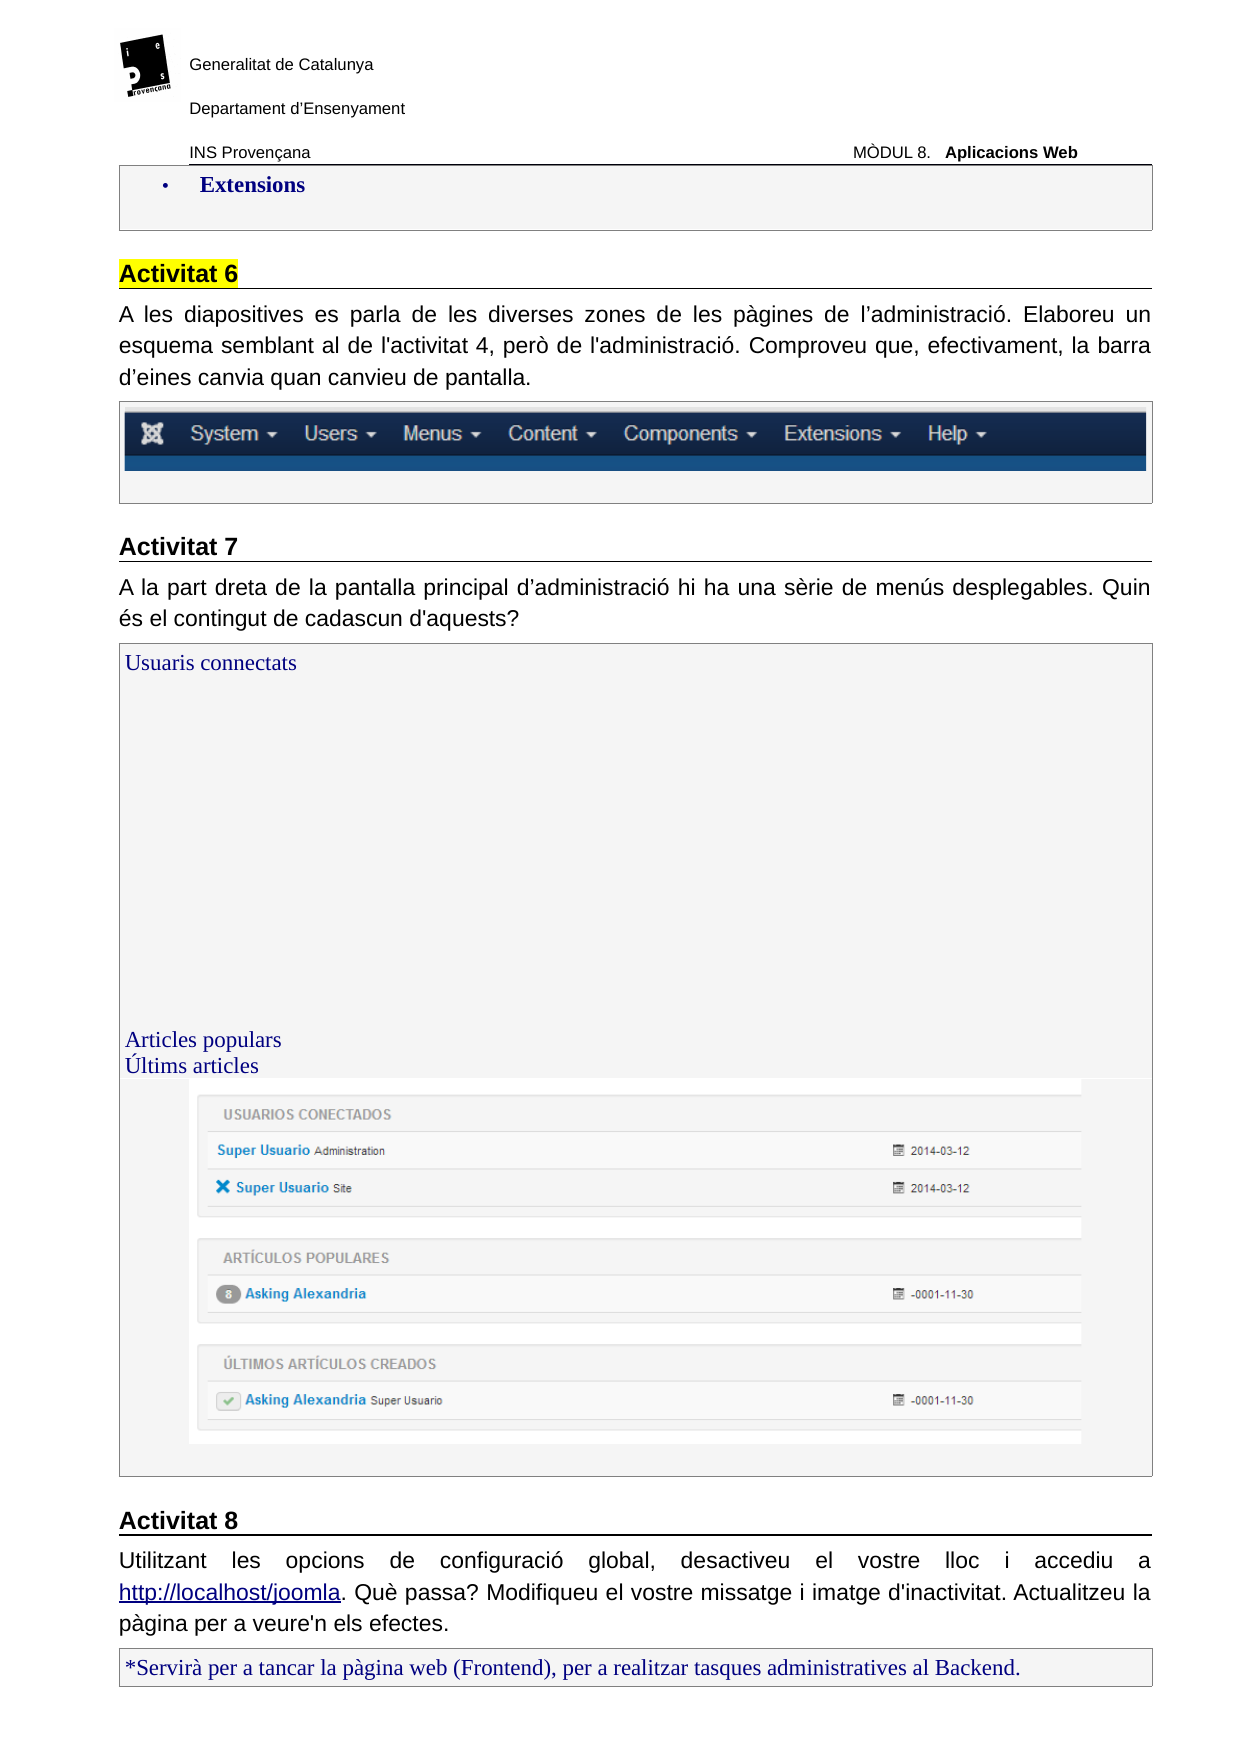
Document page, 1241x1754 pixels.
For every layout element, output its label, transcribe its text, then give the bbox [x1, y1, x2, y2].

table_header [120, 1079, 1152, 1476]
subtitle Activitat 7 [119, 532, 1152, 561]
picture [114, 28, 181, 102]
table_header Usuaris connectats Articles populars Últims articles [120, 644, 1152, 1078]
subtitle Activitat 6 [119, 259, 1152, 288]
picture [189, 1078, 1082, 1444]
picture [124, 407, 1147, 471]
table_header [120, 402, 1152, 503]
subtitle Activitat 8 [119, 1506, 1152, 1534]
table_header *Servirà per a tancar la pàgina web (Frontend), per a realitzar tasques administratives al Backend. [120, 1649, 1152, 1686]
text A les diapositives es parla de les diverses zones de les pàgines de l’administració. Elaboreu un esquema semblant al de l'activitat 4, però de l'administració. Comproveu que, efectivament, la barra d’eines canvia quan canvieu de pantalla. [119, 301, 1152, 390]
table_header Afegir un nou article Afegir articles Gestor d'articles Gestionar articles Gestor de categories Afegir categories Gestor multimèdia Pujar arxius multimèdia Gestor de menús Gestor d'usuaris Gestió d'usuaris, grups, nivells d'accés, notes d'usuari, categories... Gestor de mòduls Gestor d'extensions FTP Idiomes Base de dades Gestor d'idiomes Idiomes Sitio - Administrador Configuració global Configuració global del servidor joomla Gestió de plantilles Editar perfil Editar perfil superuser Actualitzar Joomla Extensions [120, 166, 1152, 229]
text Utilitzant les opcions de configuració global, desactiveu el vostre lloc i accediu a http://localhost/joomla. Què passa? Modifiqueu el vostre missatge i imatge d'inactivitat. Actualitzeu la pàgina per a veure'n els efectes. [119, 1547, 1152, 1637]
text A la part dreta de la pantalla principal d’administració hi ha una sèrie de menús desplegables. Quin és el contingut de cadascun d'aquests? [119, 574, 1152, 632]
